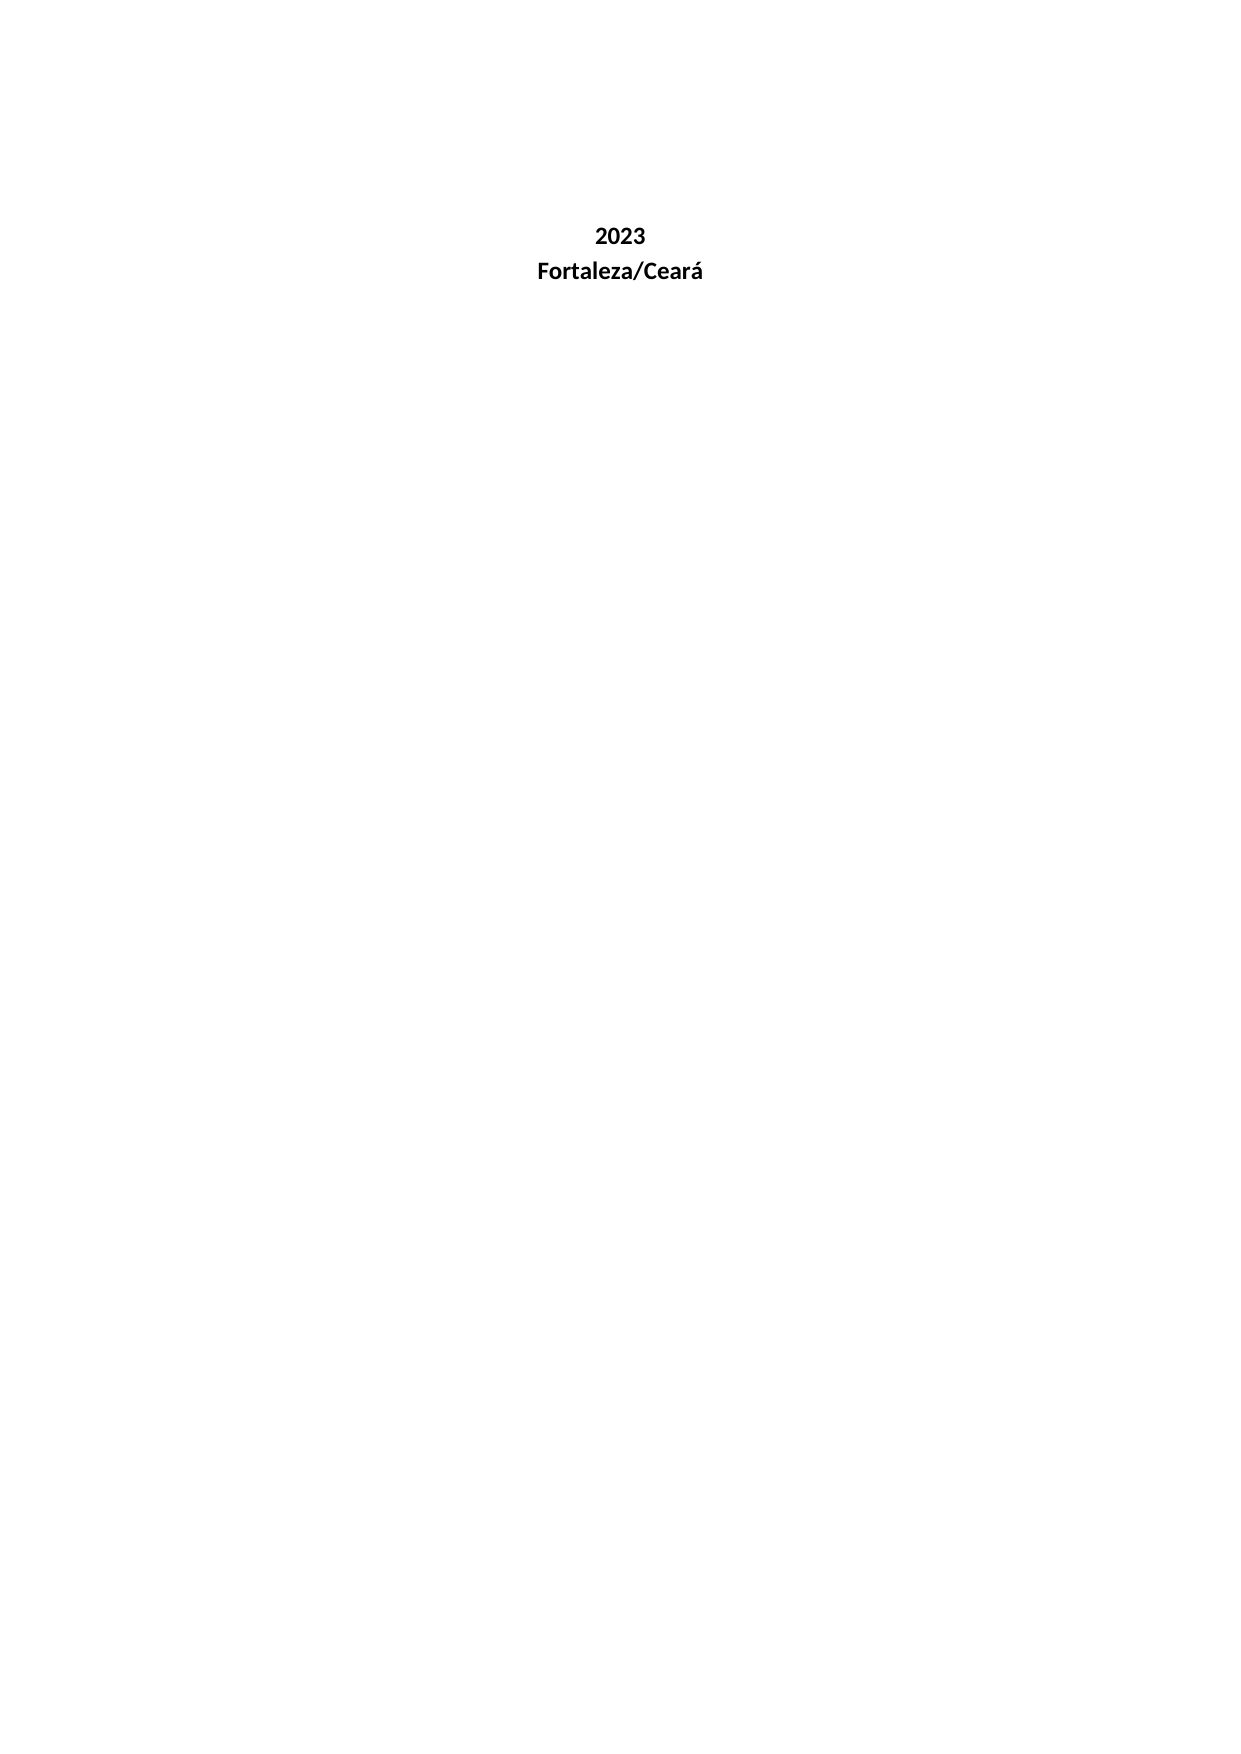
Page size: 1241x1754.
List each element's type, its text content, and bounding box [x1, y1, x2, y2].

text Fortaleza/Ceará [150, 255, 1090, 286]
text 2023 [150, 220, 1090, 251]
